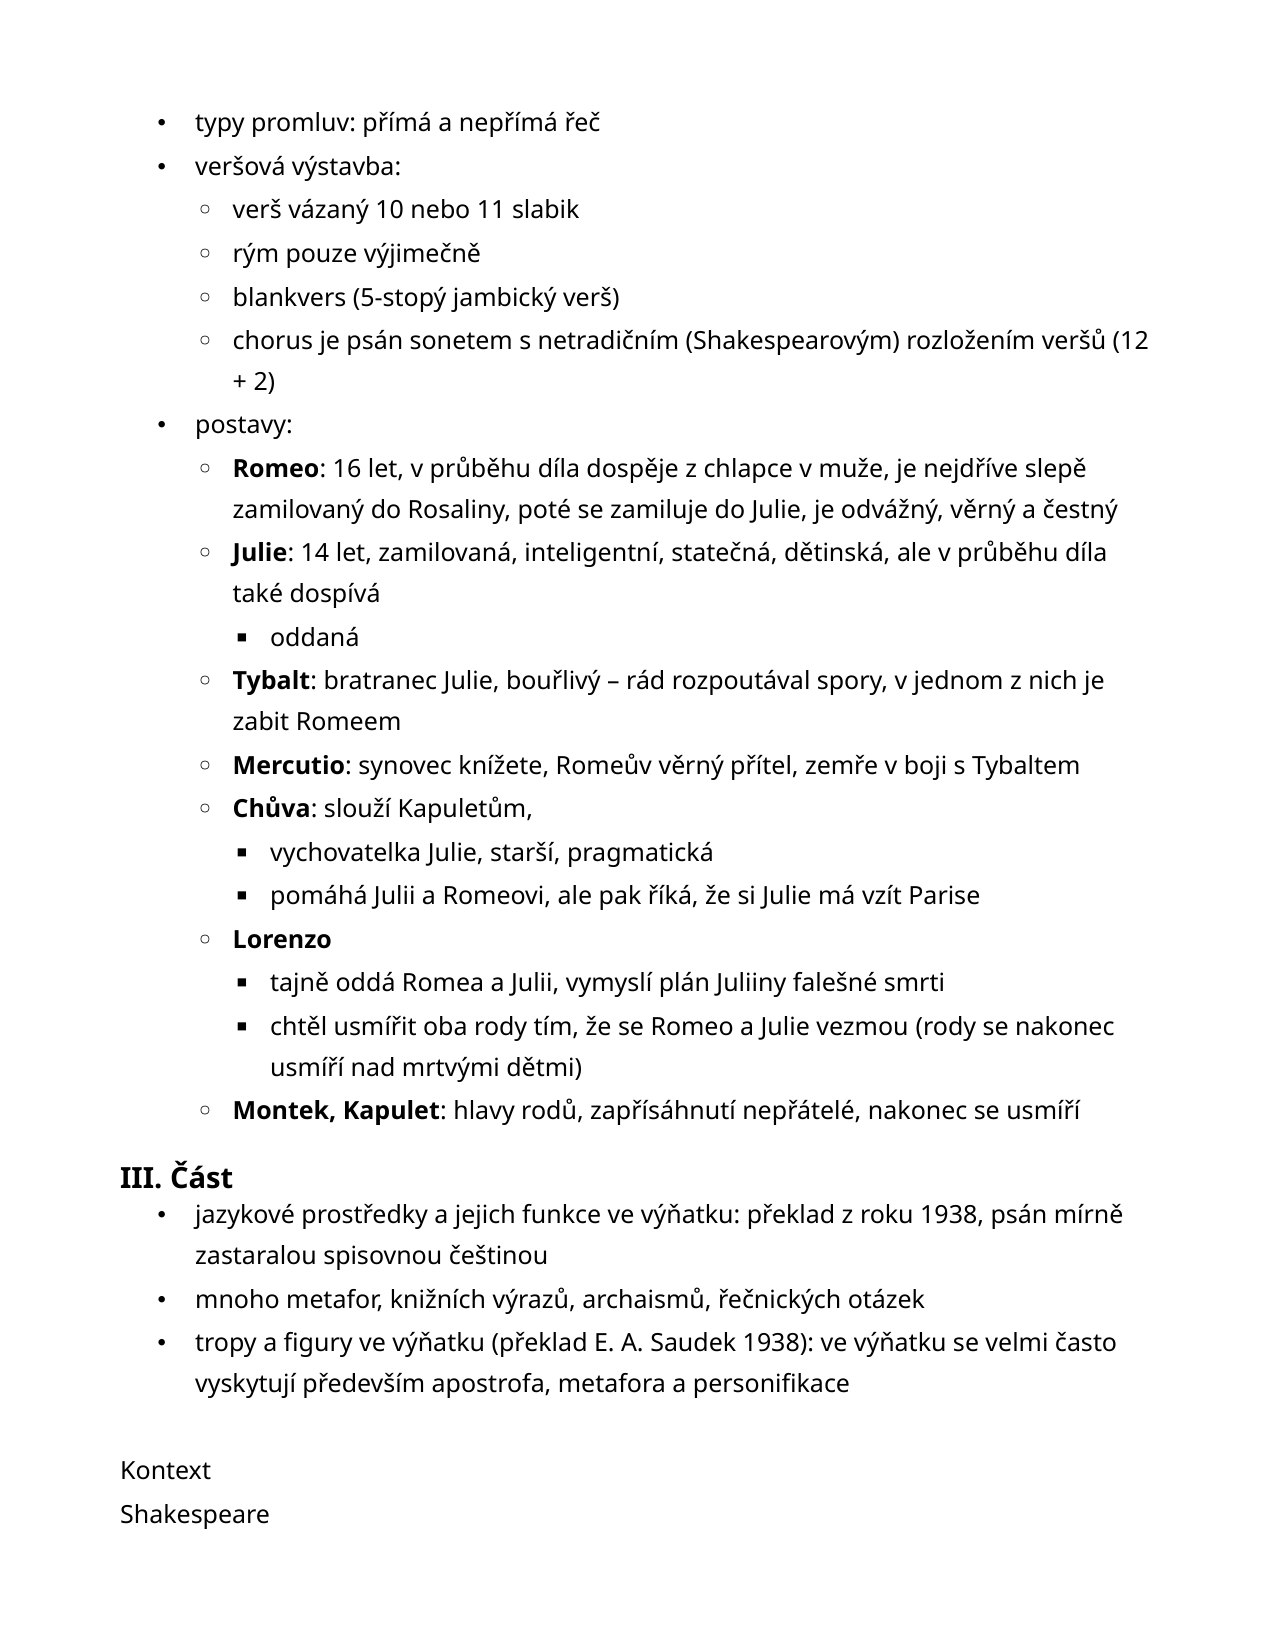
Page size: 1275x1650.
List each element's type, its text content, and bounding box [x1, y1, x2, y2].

list blankvers (5-stopý jambický verš) [195, 279, 1155, 313]
list jazykové prostředky a jejich funkce ve výňatku: překlad z roku 1938, psán mírně zastaralou spisovnou češtinou [157, 1197, 1155, 1272]
list Mercutio: synovec knížete, Romeův věrný přítel, zemře v boji s Tybaltem [195, 747, 1155, 781]
list Chůva: slouží Kapuletům, [195, 791, 1155, 825]
list Lorenzo [195, 921, 1155, 956]
subtitle III. Část [120, 1157, 1155, 1197]
list chtěl usmířit oba rody tím, že se Romeo a Julie vezmou (rody se nakonec usmíří nad mrtvými dětmi) [232, 1008, 1155, 1083]
list Montek, Kapulet: hlavy rodů, zapřísáhnutí nepřátelé, nakonec se usmíří [195, 1093, 1155, 1127]
list postavy: [157, 407, 1155, 441]
list vychovatelka Julie, starší, pragmatická [232, 834, 1155, 868]
list pomáhá Julii a Romeovi, ale pak říká, že si Julie má vzít Parise [232, 878, 1155, 912]
list Romeo: 16 let, v průběhu díla dospěje z chlapce v muže, je nejdříve slepě zamilovaný do Rosaliny, poté se zamiluje do Julie, je odvážný, věrný a čestný [195, 451, 1155, 526]
list oddaná [232, 619, 1155, 653]
list tajně oddá Romea a Julii, vymyslí plán Juliiny falešné smrti [232, 965, 1155, 999]
list typy promluv: přímá a nepřímá řeč [157, 105, 1155, 139]
list Tybalt: bratranec Julie, bouřlivý – rád rozpoutával spory, v jednom z nich je zabit Romeem [195, 663, 1155, 738]
list veršová výstavba: [157, 148, 1155, 183]
list Julie: 14 let, zamilovaná, inteligentní, statečná, dětinská, ale v průběhu díla také dospívá [195, 535, 1155, 610]
list rým pouze výjimečně [195, 236, 1155, 270]
list chorus je psán sonetem s netradičním (Shakespearovým) rozložením veršů (12 + 2) [195, 323, 1155, 398]
list tropy a figury ve výňatku (překlad E. A. Saudek 1938): ve výňatku se velmi často vyskytují především apostrofa, metafora a personifikace [157, 1325, 1155, 1400]
list verš vázaný 10 nebo 11 slabik [195, 192, 1155, 226]
text Kontext [120, 1453, 1155, 1487]
text Shakespeare [120, 1496, 1155, 1530]
list mnoho metafor, knižních výrazů, archaismů, řečnických otázek [157, 1281, 1155, 1315]
